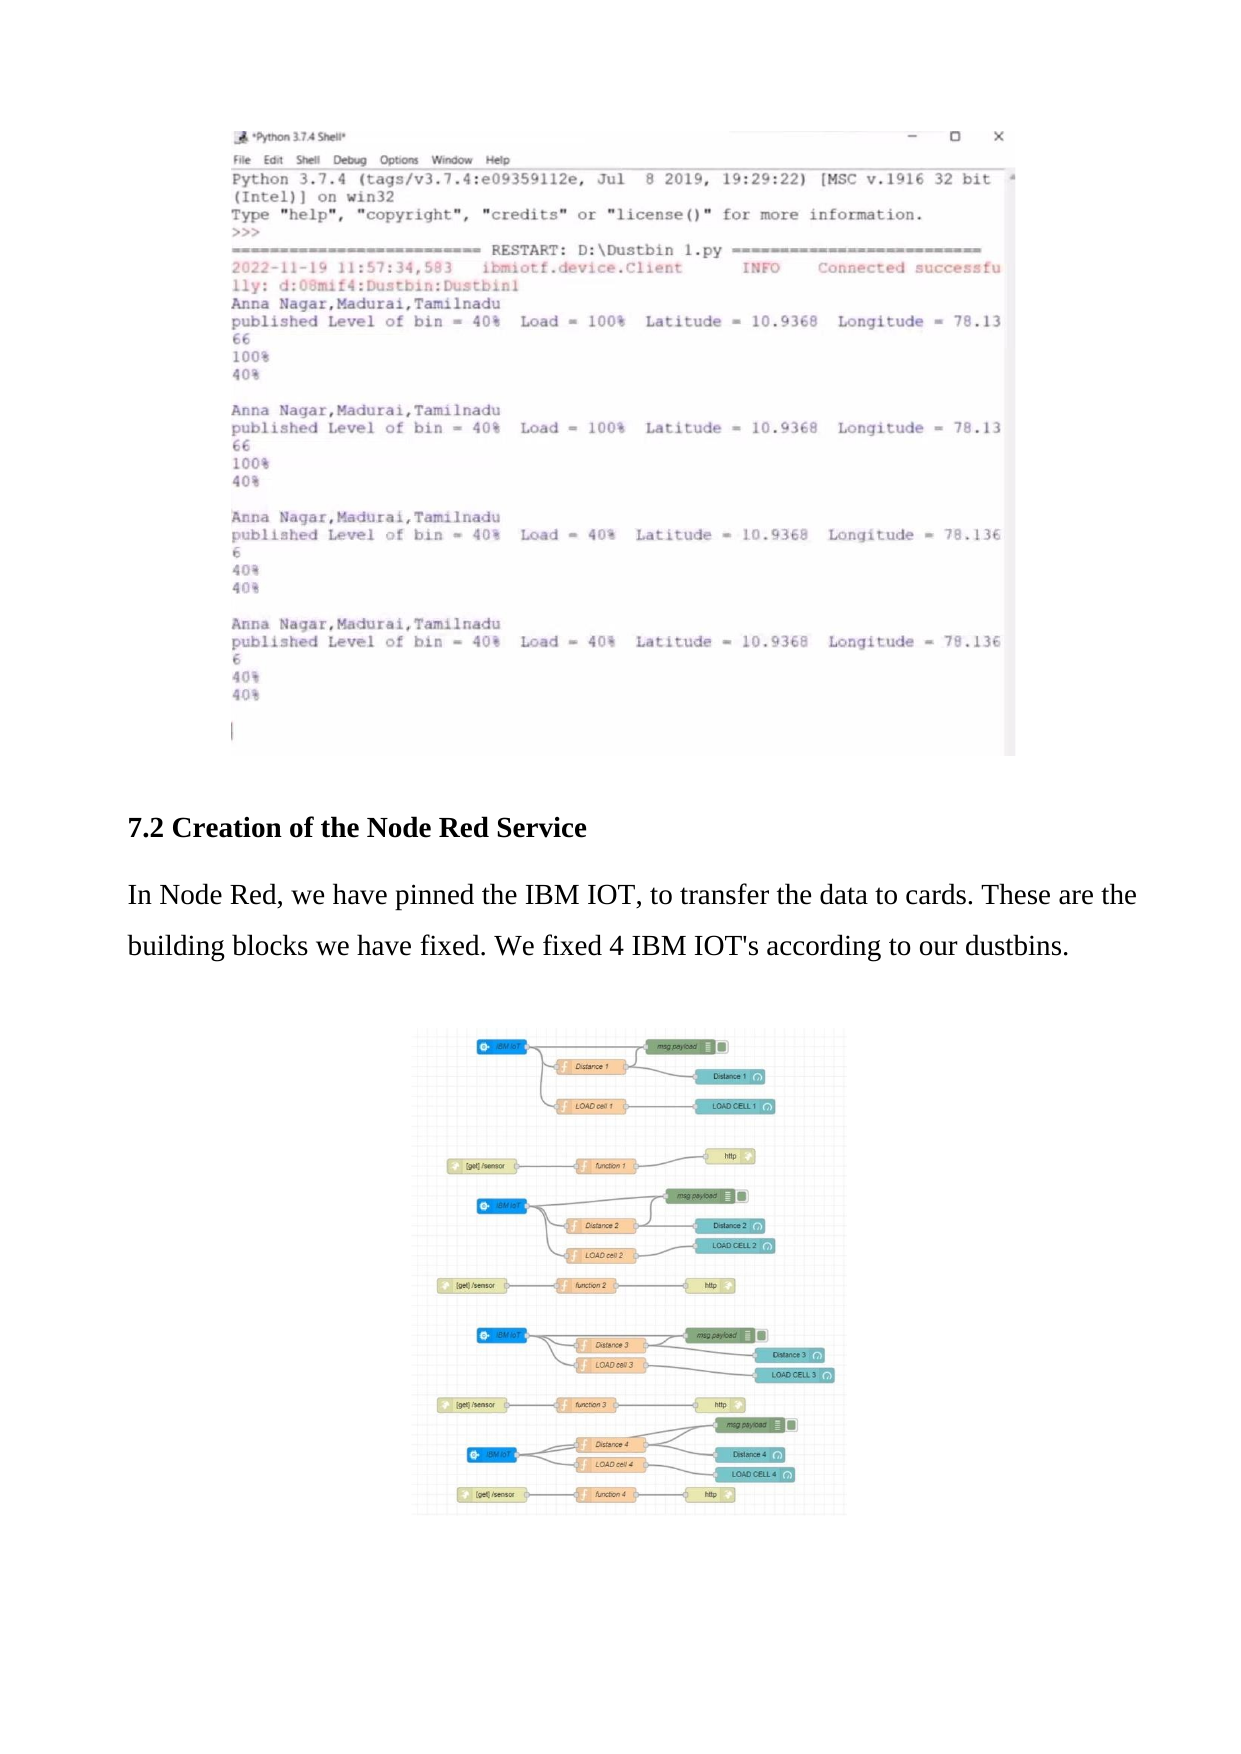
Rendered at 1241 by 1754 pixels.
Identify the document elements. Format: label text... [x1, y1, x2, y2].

text In Node Red, we have pinned the IBM IOT, to transfer the data to cards. These are the building blocks we have fixed. We fixed 4 IBM IOT's according to our dustbins. [127, 877, 1213, 961]
picture [231, 131, 1016, 756]
picture [411, 1028, 847, 1516]
subtitle Creation of the Node Red Service [127, 811, 1213, 844]
